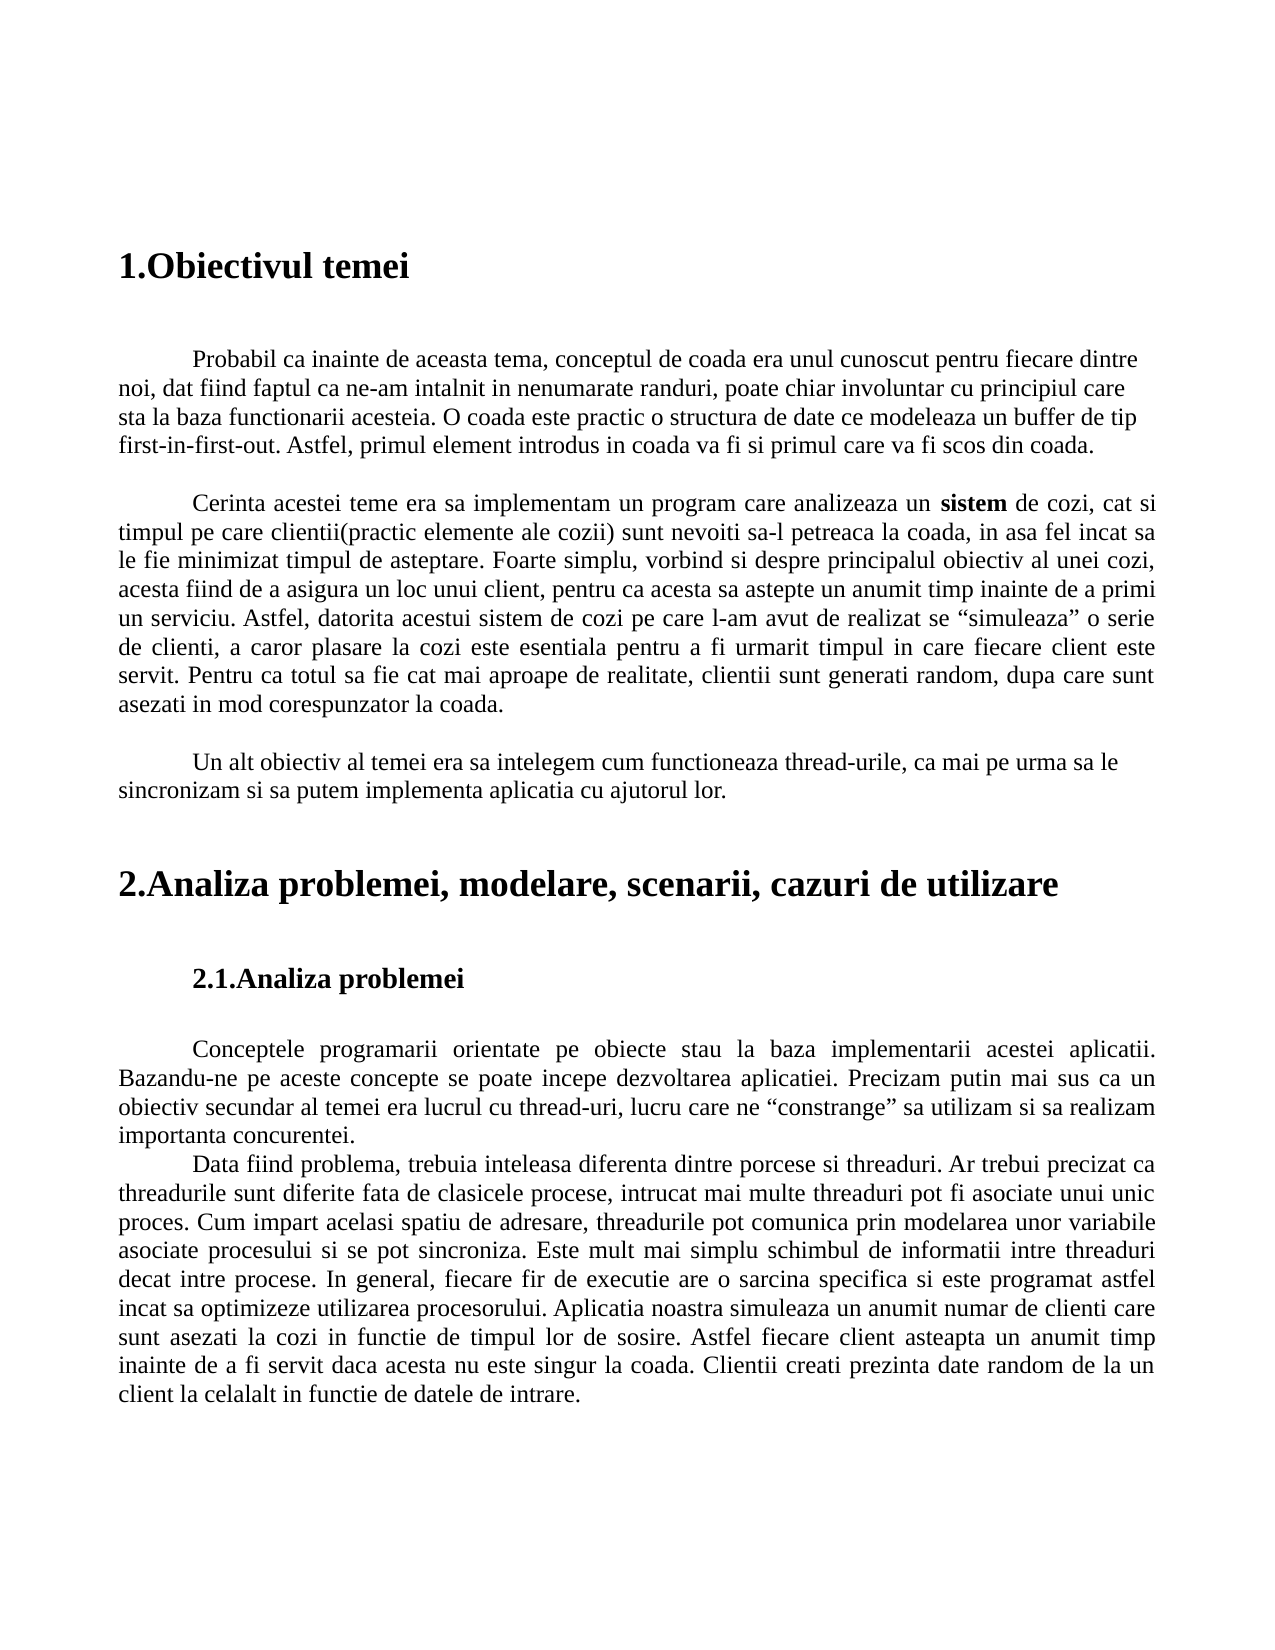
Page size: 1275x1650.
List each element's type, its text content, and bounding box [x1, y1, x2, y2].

text Cerinta acestei teme era sa implementam un program care analizeaza un sistem de cozi, cat si timpul pe care clientii(practic elemente ale cozii) sunt nevoiti sa-l petreaca la coada, in asa fel incat sa le fie minimizat timpul de asteptare. Foarte simplu, vorbind si despre principalul obiectiv al unei cozi, acesta fiind de a asigura un loc unui client, pentru ca acesta sa astepte un anumit timp inainte de a primi un serviciu. Astfel, datorita acestui sistem de cozi pe care l-am avut de realizat se “simuleaza” o serie de clienti, a caror plasare la cozi este esentiala pentru a fi urmarit timpul in care fiecare client este servit. Pentru ca totul sa fie cat mai aproape de realitate, clientii sunt generati random, dupa care sunt asezati in mod corespunzator la coada. [118, 488, 1157, 718]
text Data fiind problema, trebuia inteleasa diferenta dintre porcese si threaduri. Ar trebui precizat ca threadurile sunt diferite fata de clasicele procese, intrucat mai multe threaduri pot fi asociate unui unic proces. Cum impart acelasi spatiu de adresare, threadurile pot comunica prin modelarea unor variabile asociate procesului si se pot sincroniza. Este mult mai simplu schimbul de informatii intre threaduri decat intre procese. In general, fiecare fir de executie are o sarcina specifica si este programat astfel incat sa optimizeze utilizarea procesorului. Aplicatia noastra simuleaza un anumit numar de clienti care sunt asezati la cozi in functie de timpul lor de sosire. Astfel fiecare client asteapta un anumit timp inainte de a fi servit daca acesta nu este singur la coada. Clientii creati prezinta date random de la un client la celalalt in functie de datele de intrare. [118, 1149, 1157, 1408]
text 2.Analiza problemei, modelare, scenarii, cazuri de utilizare [118, 862, 1157, 905]
text 2.1.Analiza problemei [118, 957, 1157, 996]
text 1.Obiectivul temei [118, 243, 1157, 287]
text Un alt obiectiv al temei era sa intelegem cum functioneaza thread-urile, ca mai pe urma sa le sincronizam si sa putem implementa aplicatia cu ajutorul lor. [118, 747, 1157, 804]
text Probabil ca inainte de aceasta tema, conceptul de coada era unul cunoscut pentru fiecare dintre noi, dat fiind faptul ca ne-am intalnit in nenumarate randuri, poate chiar involuntar cu principiul care sta la baza functionarii acesteia. O coada este practic o structura de date ce modeleaza un buffer de tip first-in-first-out. Astfel, primul element introdus in coada va fi si primul care va fi scos din coada. [118, 344, 1157, 459]
text Conceptele programarii orientate pe obiecte stau la baza implementarii acestei aplicatii. Bazandu-ne pe aceste concepte se poate incepe dezvoltarea aplicatiei. Precizam putin mai sus ca un obiectiv secundar al temei era lucrul cu thread-uri, lucru care ne “constrange” sa utilizam si sa realizam importanta concurentei. [118, 1034, 1157, 1149]
